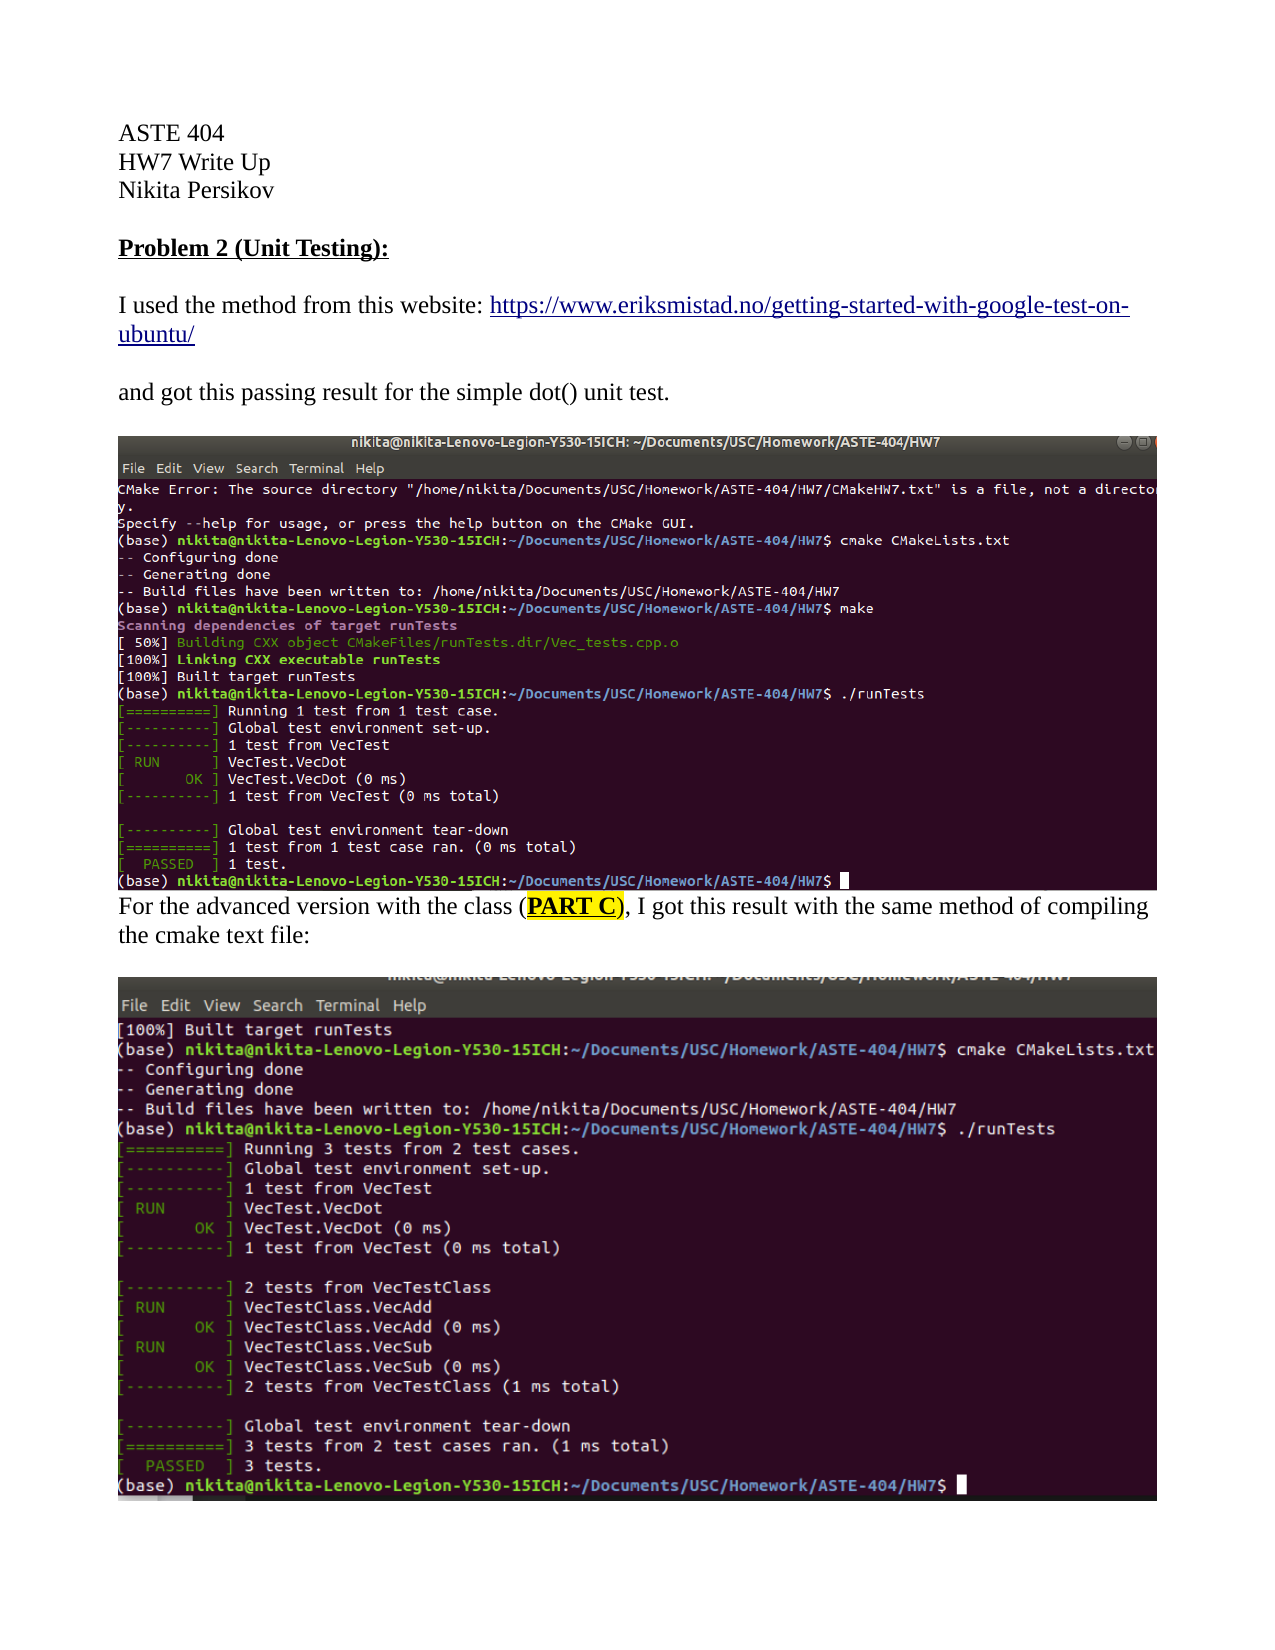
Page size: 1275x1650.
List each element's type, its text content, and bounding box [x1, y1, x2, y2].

text Nikita Persikov [118, 176, 1157, 204]
text For the advanced version with the class (PART C), I got this result with the same method of compiling the cmake text file: [118, 891, 1157, 948]
text and got this passing result for the simple dot() unit test. [118, 377, 1157, 406]
text HW7 Write Up [118, 147, 1157, 176]
text Problem 2 (Unit Testing): [118, 233, 1157, 262]
text ASTE 404 [118, 118, 1157, 147]
picture [118, 436, 1157, 891]
text I used the method from this website: https://www.eriksmistad.no/getting-started-with-google-test-on-ubuntu/ [118, 291, 1157, 348]
picture [118, 977, 1157, 1501]
